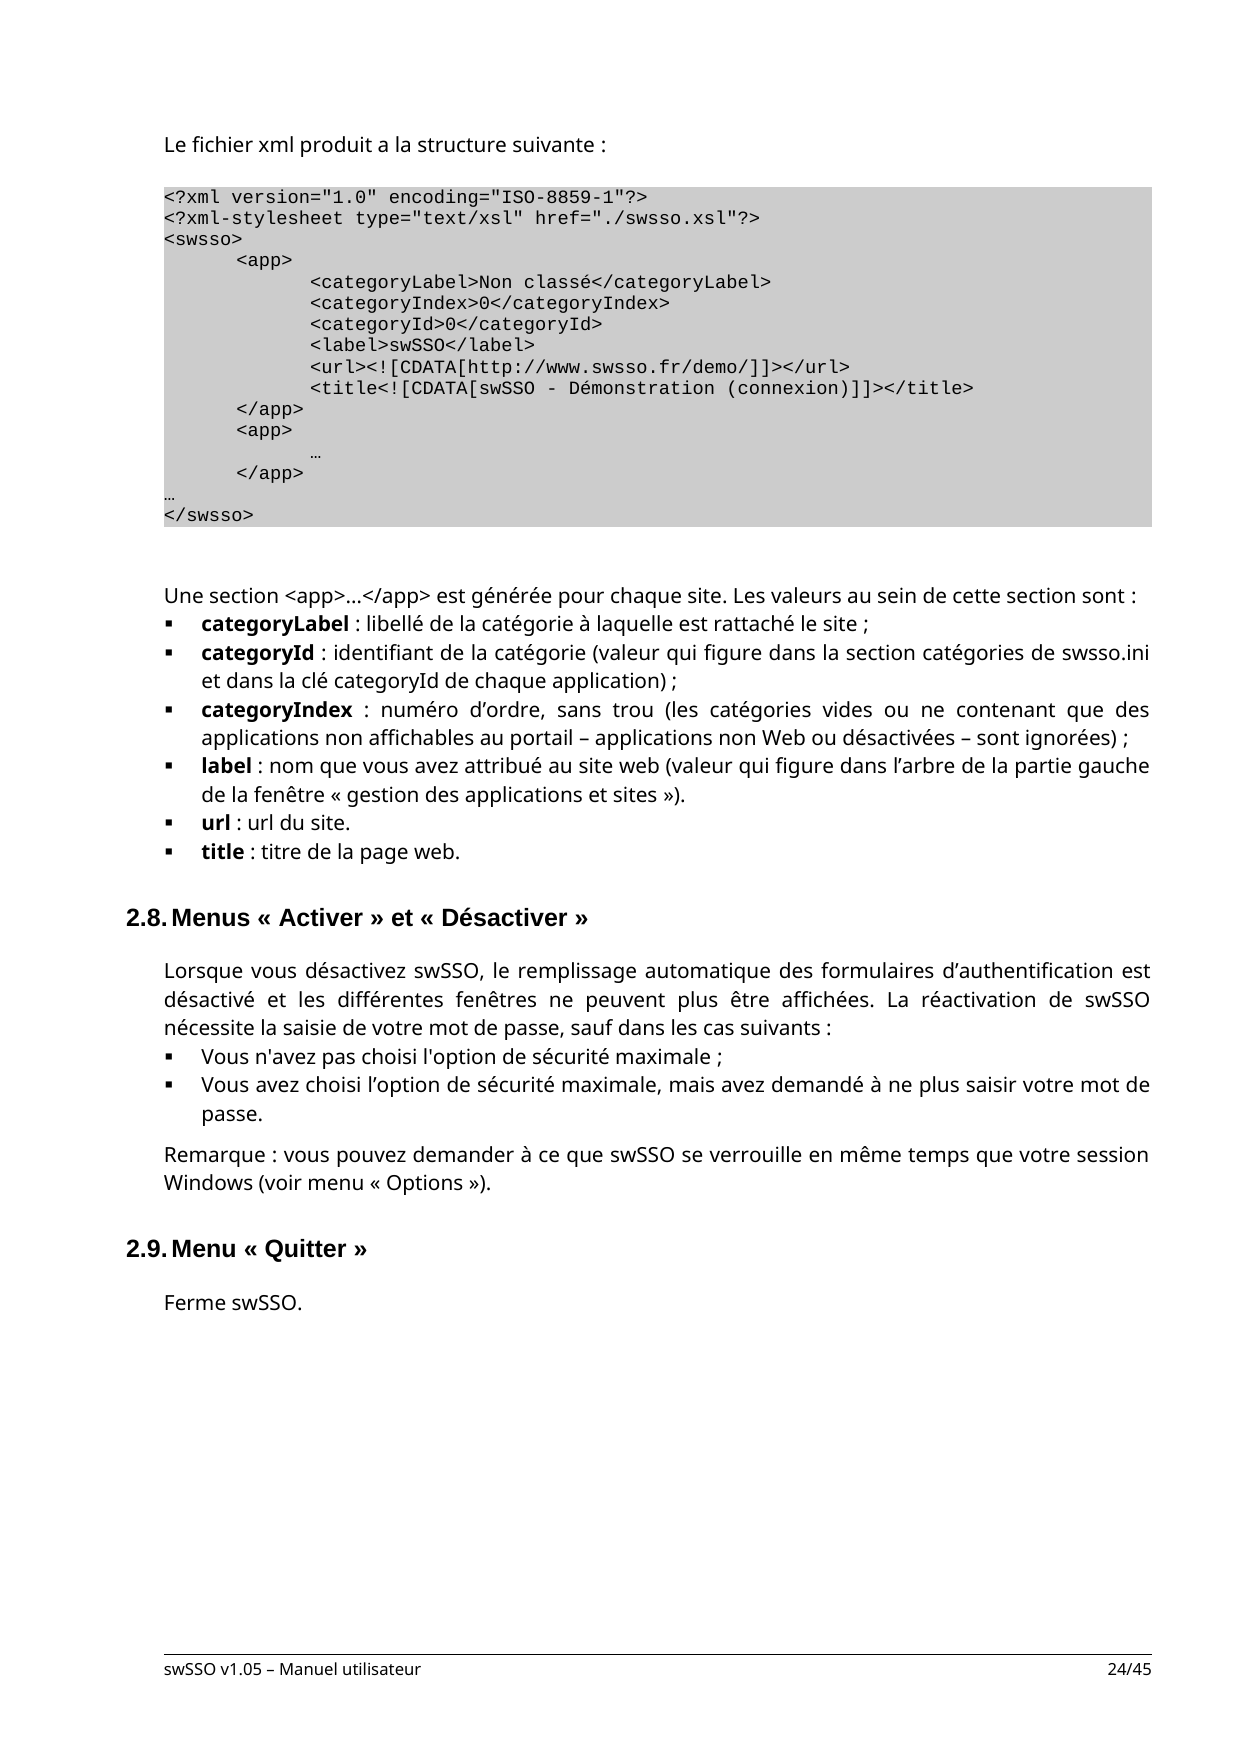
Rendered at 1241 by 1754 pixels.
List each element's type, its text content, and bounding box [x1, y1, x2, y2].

list Vous n'avez pas choisi l'option de sécurité maximale ; [164, 1042, 1152, 1070]
text Ferme swSSO. [164, 1288, 1152, 1316]
text … [164, 442, 1152, 464]
text <categoryIndex>0</categoryIndex> [164, 294, 1152, 315]
text <?xml-stylesheet type="text/xsl" href="./swsso.xsl"?> [164, 209, 1152, 230]
text Lorsque vous désactivez swSSO, le remplissage automatique des formulaires d’authentification est désactivé et les différentes fenêtres ne peuvent plus être affichées. La réactivation de swSSO nécessite la saisie de votre mot de passe, sauf dans les cas suivants : [164, 957, 1152, 1042]
text <categoryId>0</categoryId> [164, 315, 1152, 336]
list title : titre de la page web. [164, 837, 1152, 865]
text <categoryLabel>Non classé</categoryLabel> [164, 272, 1152, 294]
text </swsso> [164, 506, 1152, 527]
list categoryLabel : libellé de la catégorie à laquelle est rattaché le site ; [164, 609, 1152, 638]
list categoryIndex : numéro d’ordre, sans trou (les catégories vides ou ne contenant que des applications non affichables au portail – applications non Web ou désactivées – sont ignorées) ; [164, 695, 1152, 752]
list label : nom que vous avez attribué au site web (valeur qui figure dans l’arbre de la partie gauche de la fenêtre « gestion des applications et sites »). [164, 752, 1152, 808]
text … [164, 485, 1152, 506]
subtitle Menu « Quitter » [126, 1234, 1152, 1263]
text Le fichier xml produit a la structure suivante : [164, 131, 1152, 159]
text </app> [164, 400, 1152, 421]
list url : url du site. [164, 808, 1152, 837]
text <?xml version="1.0" encoding="ISO-8859-1"?> [164, 187, 1152, 209]
text <app> [164, 421, 1152, 442]
text <app> [164, 251, 1152, 272]
list categoryId : identifiant de la catégorie (valeur qui figure dans la section catégories de swsso.ini et dans la clé categoryId de chaque application) ; [164, 638, 1152, 695]
text Remarque : vous pouvez demander à ce que swSSO se verrouille en même temps que votre session Windows (voir menu « Options »). [164, 1140, 1152, 1197]
text <url><![CDATA[http://www.swsso.fr/demo/]]></url> [164, 357, 1152, 379]
text <swsso> [164, 230, 1152, 251]
text </app> [164, 464, 1152, 485]
text Une section <app>…</app> est générée pour chaque site. Les valeurs au sein de cette section sont : [164, 581, 1152, 609]
subtitle Menus « Activer » et « Désactiver » [126, 903, 1152, 932]
list Vous avez choisi l’option de sécurité maximale, mais avez demandé à ne plus saisir votre mot de passe. [164, 1070, 1152, 1127]
text <label>swSSO</label> [164, 336, 1152, 357]
text <title<![CDATA[swSSO - Démonstration (connexion)]]></title> [164, 379, 1152, 400]
